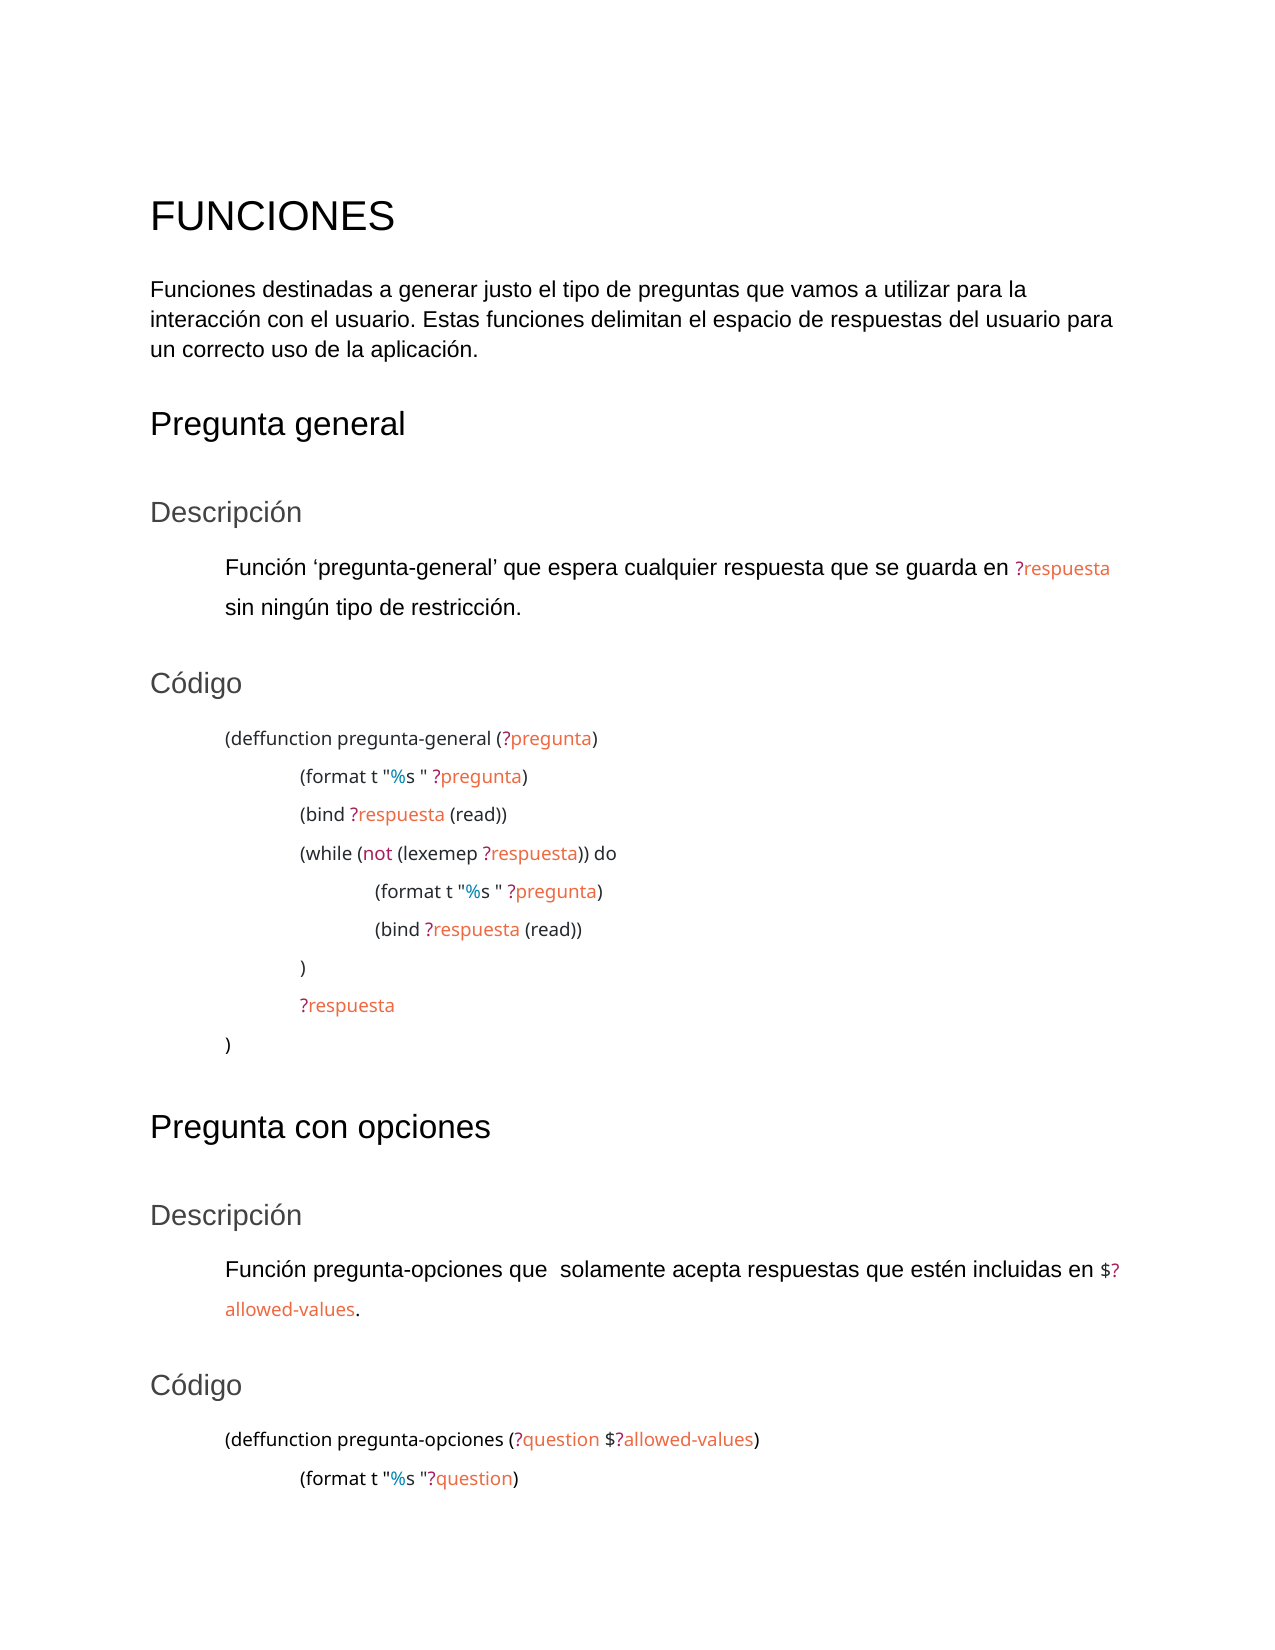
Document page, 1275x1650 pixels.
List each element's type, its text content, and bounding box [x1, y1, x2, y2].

text (format t "%s " ?pregunta) [225, 763, 1125, 789]
text (format t "%s " ?pregunta) [300, 878, 1125, 904]
text (bind ?respuesta (read)) [225, 802, 1125, 827]
text (format t "%s "?question) [150, 1465, 1125, 1491]
subtitle Pregunta general [150, 404, 1125, 443]
subtitle FUNCIONES [150, 192, 1125, 239]
text ) [300, 954, 1125, 980]
text (bind ?respuesta (read)) [300, 916, 1125, 942]
text Función pregunta-opciones que solamente acepta respuestas que estén incluidas en $?allowed-values. [225, 1256, 1125, 1321]
text (while (not (lexemep ?respuesta)) do [225, 840, 1125, 865]
subtitle Descripción [150, 495, 1125, 529]
text ?respuesta [150, 993, 1125, 1018]
subtitle Código [150, 1367, 1125, 1401]
subtitle Pregunta con opciones [150, 1107, 1125, 1145]
text ) [150, 1031, 1125, 1057]
text (deffunction pregunta-general (?pregunta) [150, 725, 1125, 751]
text Funciones destinadas a generar justo el tipo de preguntas que vamos a utilizar para la interacción con el usuario. Estas funciones delimitan el espacio de respuestas del usuario para un correcto uso de la aplicación. [150, 276, 1125, 363]
subtitle Código [150, 667, 1125, 700]
text Función ‘pregunta-general’ que espera cualquier respuesta que se guarda en ?respuesta sin ningún tipo de restricción. [225, 554, 1125, 620]
subtitle Descripción [150, 1198, 1125, 1231]
text (deffunction pregunta-opciones (?question $?allowed-values) [150, 1426, 1125, 1452]
